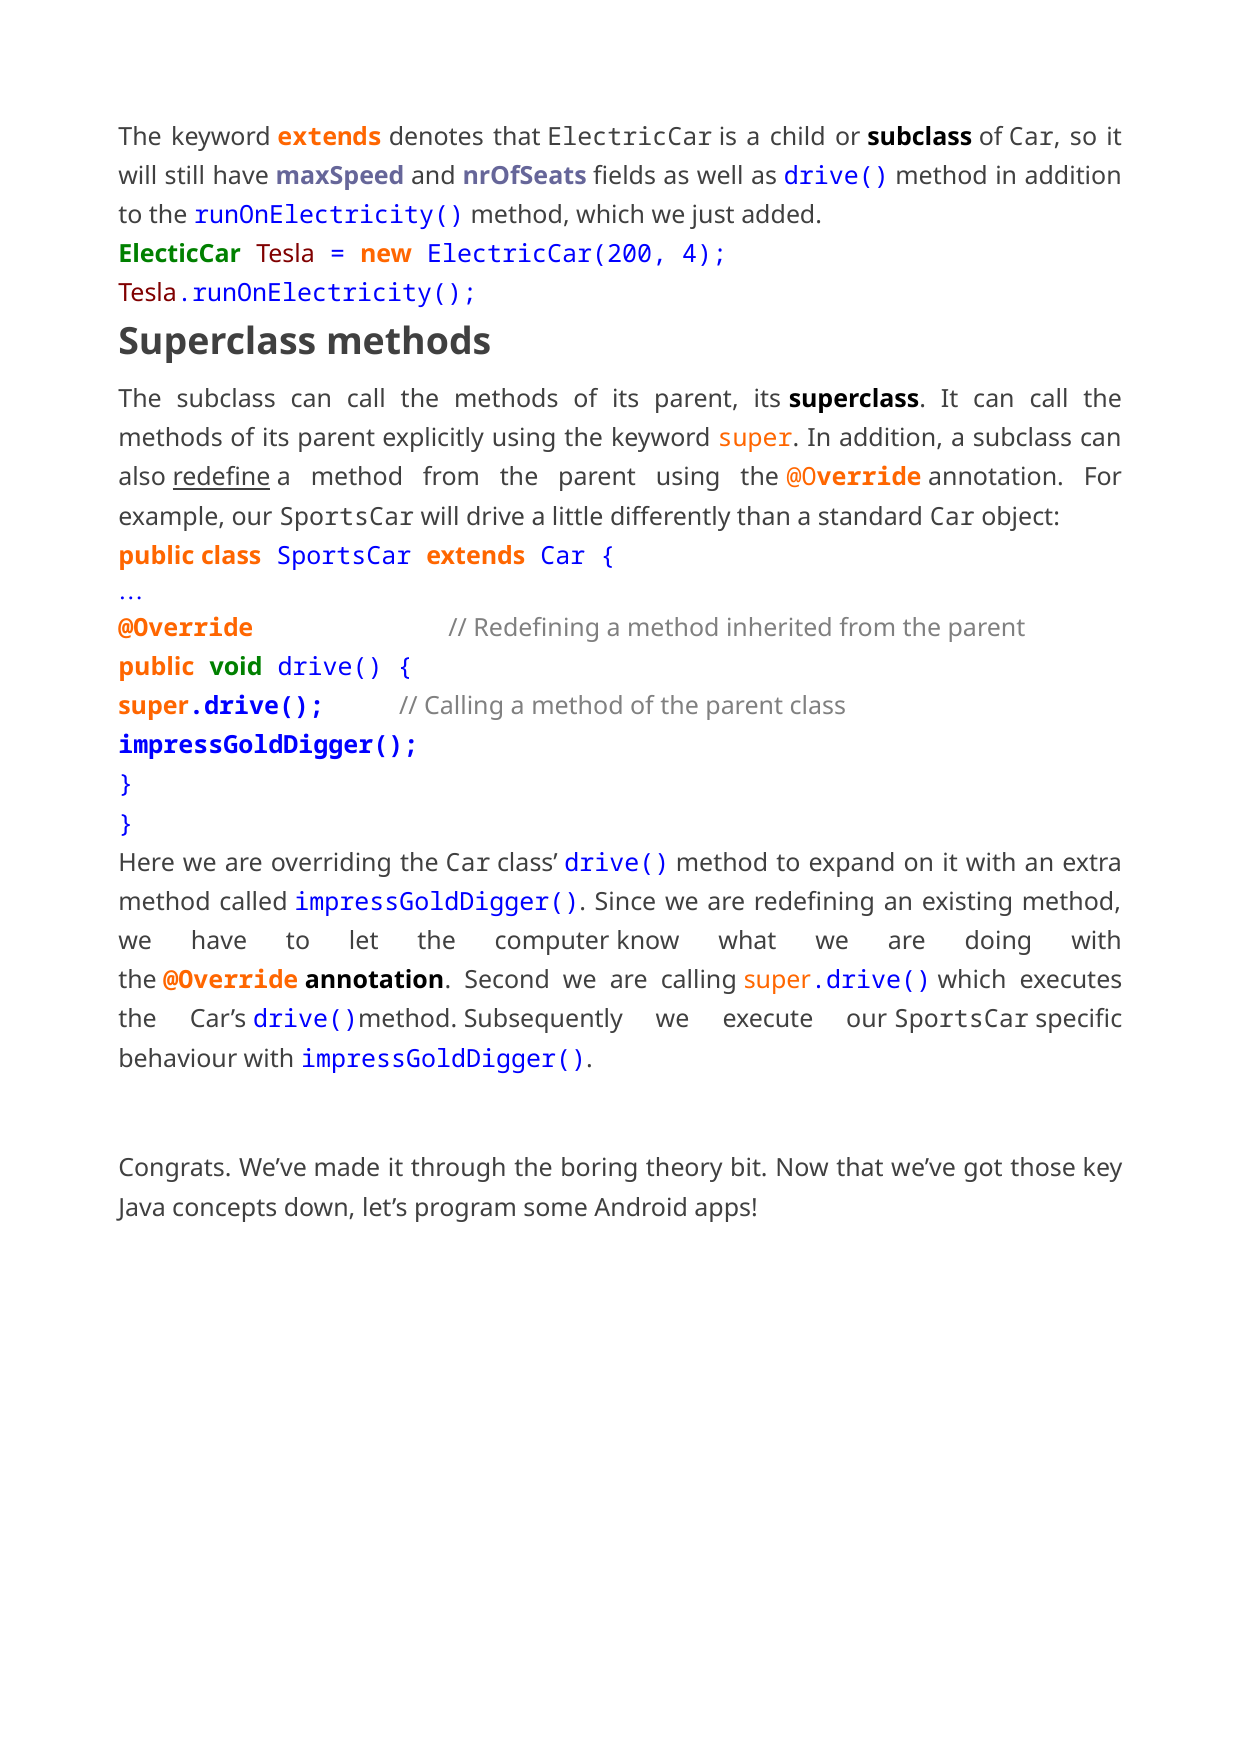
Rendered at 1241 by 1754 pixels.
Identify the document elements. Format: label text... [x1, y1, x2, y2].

text The keyword extends denotes that ElectricCar is a child or subclass of Car, so it will still have maxSpeed and nrOfSeats fields as well as drive() method in addition to the runOnElectricity() method, which we just added. [118, 118, 1122, 231]
text Congrats. We’ve made it through the boring theory bit. Now that we’ve got those key Java concepts down, let’s program some Android apps! [118, 1150, 1122, 1223]
text Tesla.runOnElectricity(); [118, 275, 1122, 309]
text The subclass can call the methods of its parent, its superclass. It can call the methods of its parent explicitly using the keyword super. In addition, a subclass can also redefine a method from the parent using the @Override annotation. For example, our SportsCar will drive a little differently than a standard Car object: [118, 381, 1122, 532]
text public void drive() { [118, 649, 1122, 683]
text public class SportsCar extends Car { [118, 537, 1122, 571]
text } [118, 766, 1122, 800]
text ElecticCar Tesla = new ElectricCar(200, 4); [118, 236, 1122, 270]
text @Override // Redefining a method inherited from the parent [118, 609, 1122, 643]
subtitle Superclass methods [118, 314, 1122, 365]
text Here we are overriding the Car class’ drive() method to expand on it with an extra method called impressGoldDigger(). Since we are redefining an existing method, we have to let the computer know what we are doing with the @Override annotation. Second we are calling super.drive() which executes the Car’s drive()method. Subsequently we execute our SportsCar specific behaviour with impressGoldDigger(). [118, 844, 1122, 1074]
text … [118, 576, 1122, 605]
text super.drive(); // Calling a method of the parent class [118, 688, 1122, 722]
text impressGoldDigger(); [118, 727, 1122, 761]
text } [118, 805, 1122, 839]
